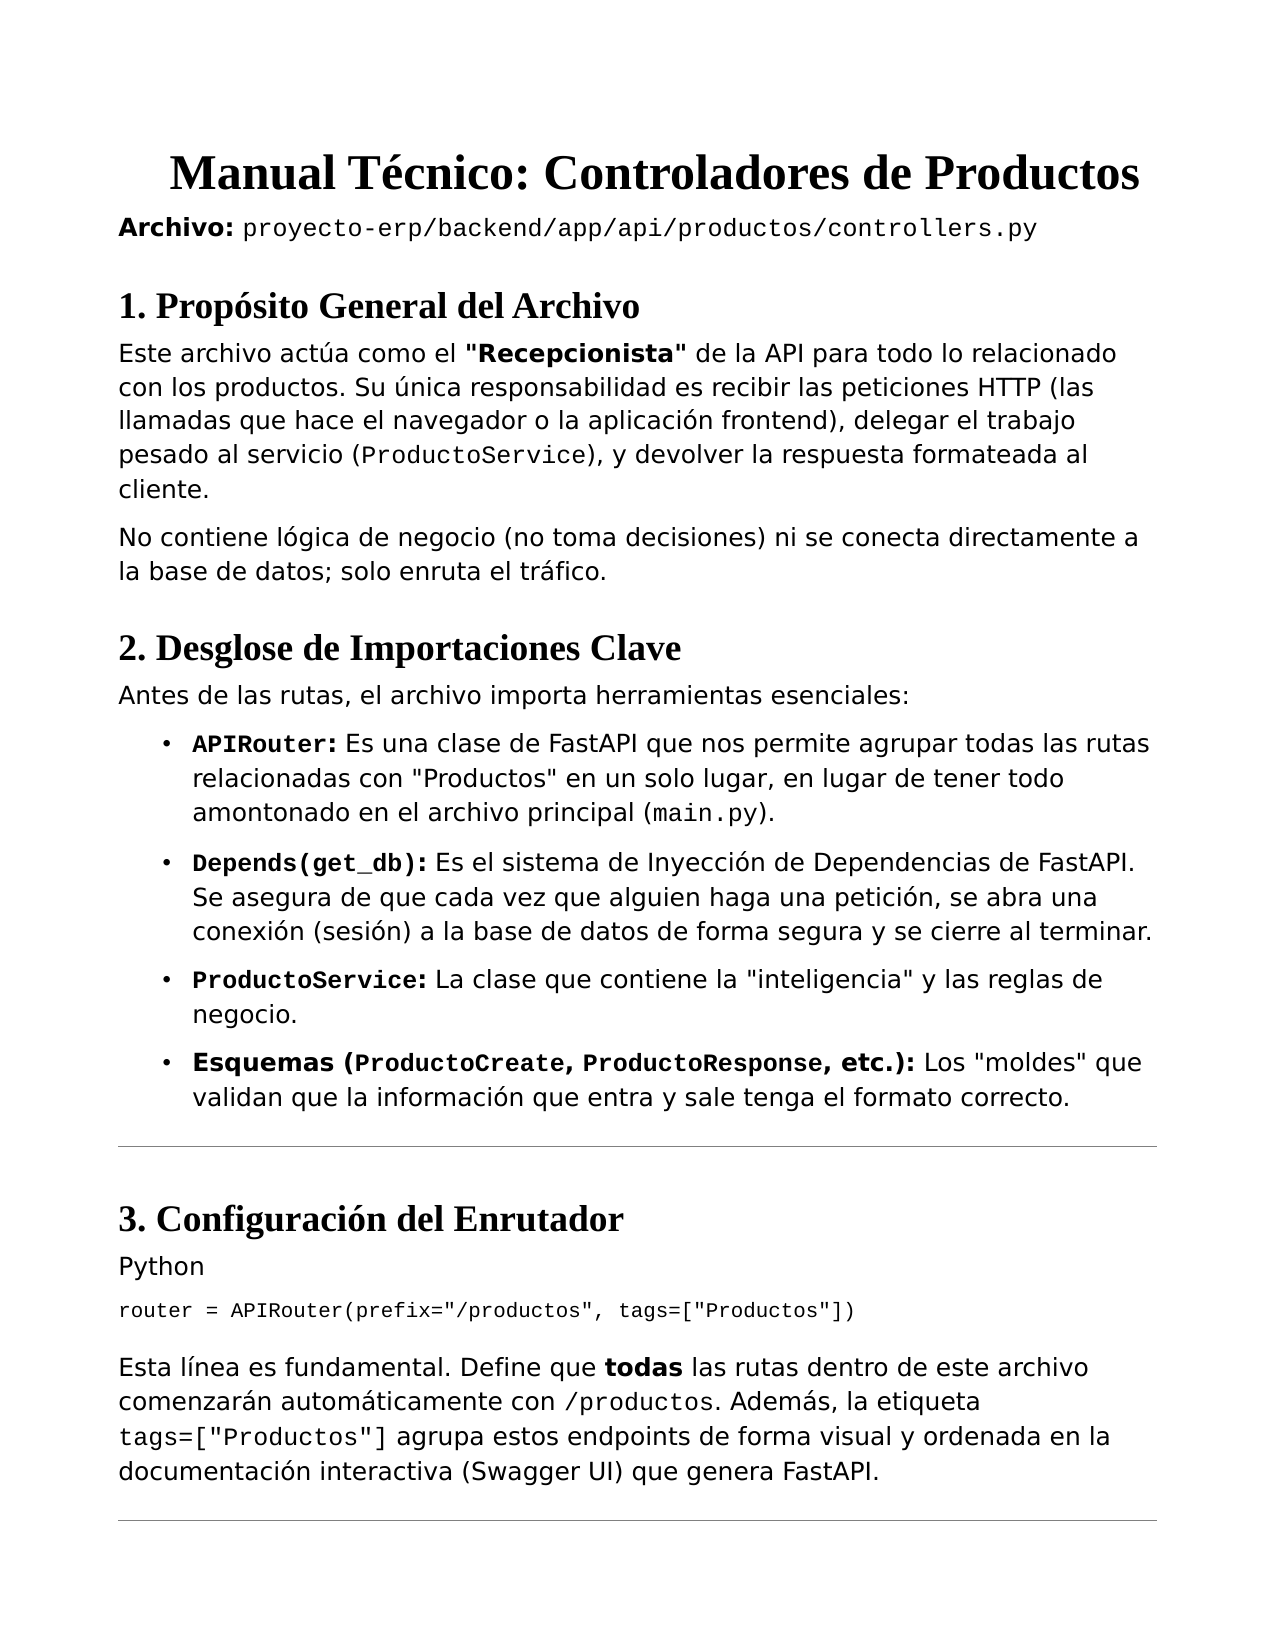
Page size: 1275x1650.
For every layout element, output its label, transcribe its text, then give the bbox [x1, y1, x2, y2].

list APIRouter: Es una clase de FastAPI que nos permite agrupar todas las rutas relacionadas con "Productos" en un solo lugar, en lugar de tener todo amontonado en el archivo principal (main.py). [162, 729, 1157, 829]
subtitle 2. Desglose de Importaciones Clave [118, 626, 1157, 669]
subtitle 📖 Manual Técnico: Controladores de Productos [118, 143, 1157, 201]
list ProductoService: La clase que contiene la "inteligencia" y las reglas de negocio. [162, 965, 1157, 1029]
text No contiene lógica de negocio (no toma decisiones) ni se conecta directamente a la base de datos; solo enruta el tráfico. [118, 523, 1157, 586]
text Esta línea es fundamental. Define que todas las rutas dentro de este archivo comenzarán automáticamente con /productos. Además, la etiqueta tags=["Productos"] agrupa estos endpoints de forma visual y ordenada en la documentación interactiva (Swagger UI) que genera FastAPI. [118, 1353, 1157, 1486]
text Archivo: proyecto-erp/backend/app/api/productos/controllers.py [118, 213, 1157, 244]
subtitle 1. Propósito General del Archivo [118, 284, 1157, 327]
text router = APIRouter(prefix="/productos", tags=["Productos"]) [118, 1300, 1157, 1324]
text Python [118, 1252, 1157, 1281]
text Este archivo actúa como el "Recepcionista" de la API para todo lo relacionado con los productos. Su única responsabilidad es recibir las peticiones HTTP (las llamadas que hace el navegador o la aplicación frontend), delegar el trabajo pesado al servicio (ProductoService), y devolver la respuesta formateada al cliente. [118, 339, 1157, 504]
text Antes de las rutas, el archivo importa herramientas esenciales: [118, 681, 1157, 711]
list Esquemas (ProductoCreate, ProductoResponse, etc.): Los "moldes" que validan que la información que entra y sale tenga el formato correcto. [162, 1048, 1157, 1112]
subtitle 3. Configuración del Enrutador [118, 1197, 1157, 1240]
list Depends(get_db): Es el sistema de Inyección de Dependencias de FastAPI. Se asegura de que cada vez que alguien haga una petición, se abra una conexión (sesión) a la base de datos de forma segura y se cierre al terminar. [162, 848, 1157, 946]
